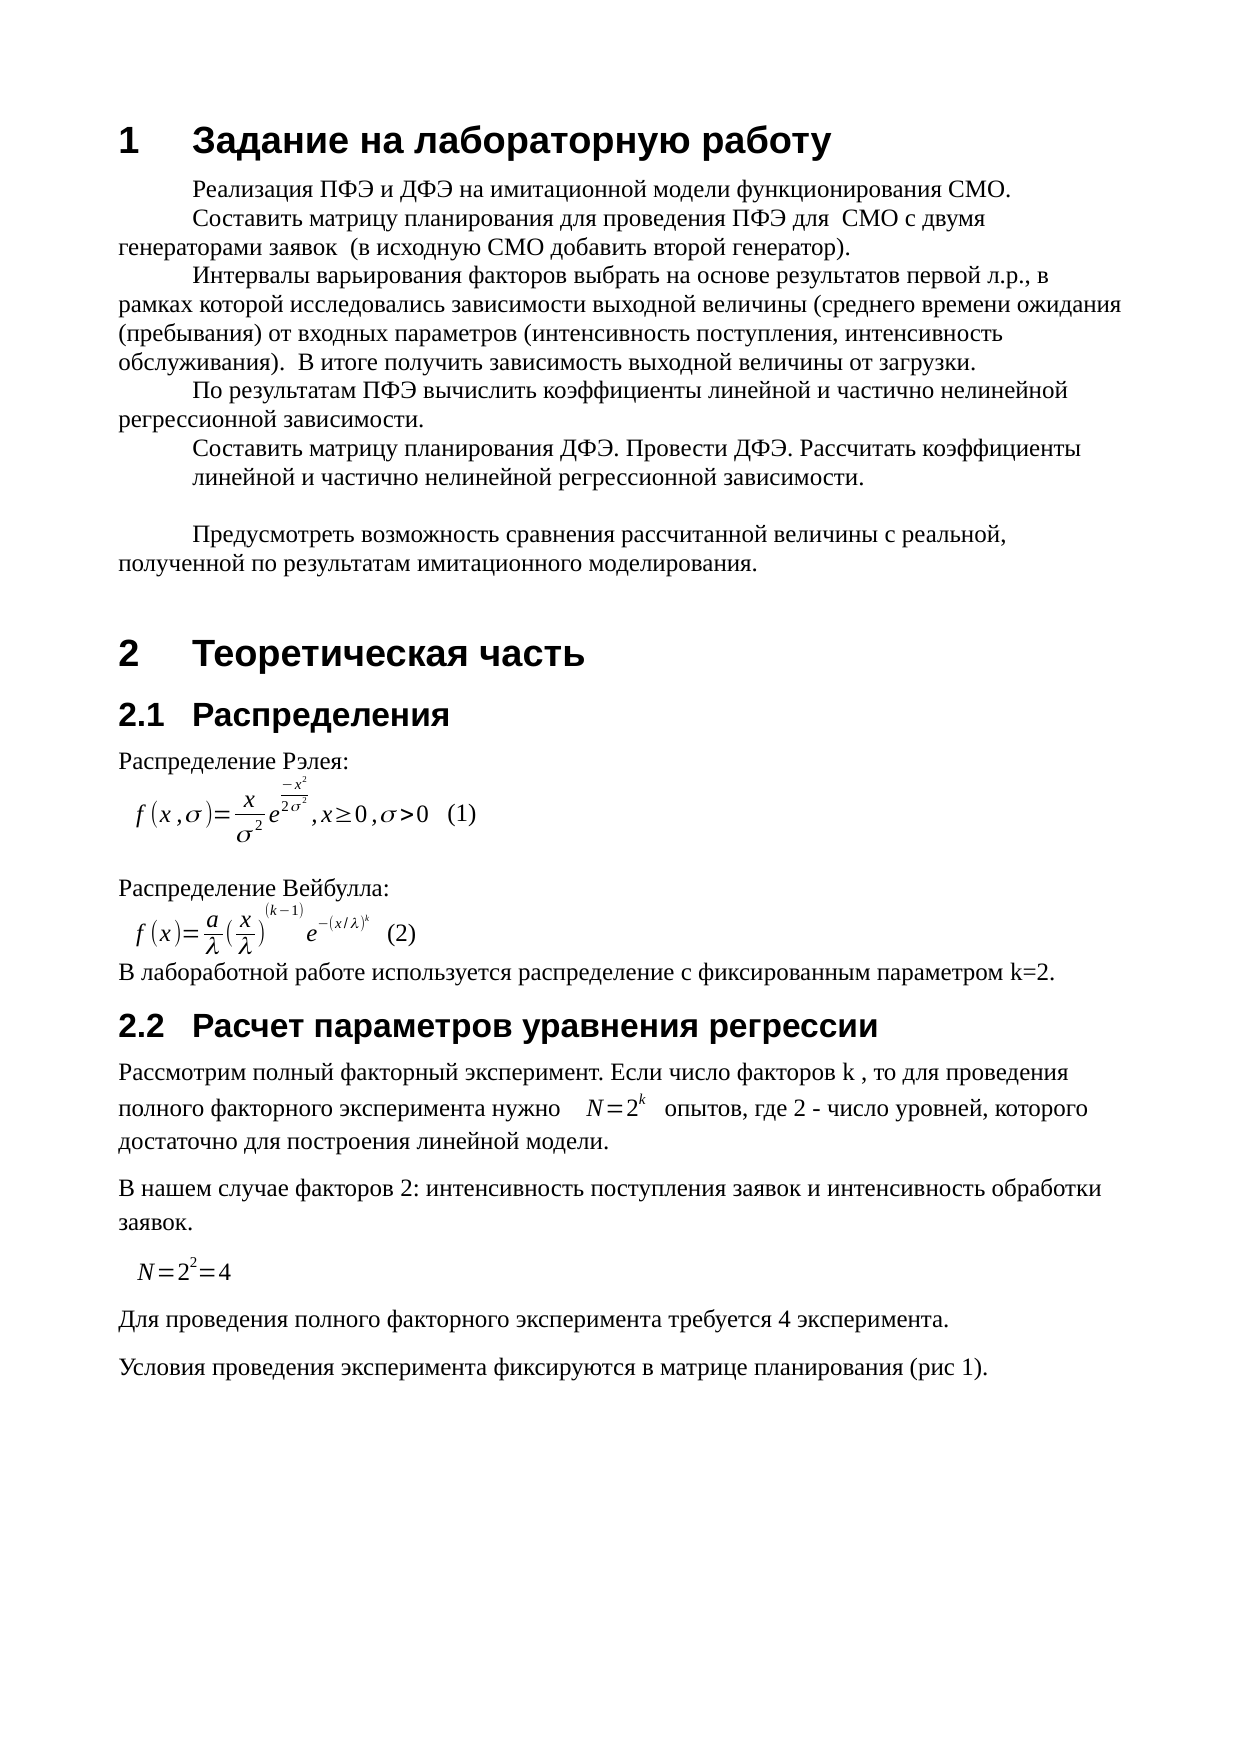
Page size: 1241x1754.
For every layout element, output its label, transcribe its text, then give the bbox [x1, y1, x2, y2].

text Составить матрицу планирования ДФЭ. Провести ДФЭ. Рассчитать коэффициенты [118, 433, 1122, 462]
text По результатам ПФЭ вычислить коэффициенты линейной и частично нелинейной регрессионной зависимости. [118, 376, 1122, 433]
text В нашем случае факторов 2: интенсивность поступления заявок и интенсивность обработки заявок. [118, 1173, 1122, 1235]
subtitle Расчет параметров уравнения регрессии [118, 1006, 1122, 1045]
text Реализация ПФЭ и ДФЭ на имитационной модели функционирования СМО. [118, 174, 1122, 203]
subtitle Распределения [118, 695, 1122, 734]
text Распределение Вейбулла: [118, 873, 1122, 901]
text (1) [118, 775, 1122, 844]
text Для проведения полного факторного эксперимента требуется 4 эксперимента. [118, 1304, 1122, 1333]
subtitle Теоретическая часть [118, 631, 1122, 674]
text В лабоработной работе используется распределение с фиксированным параметром k=2. [118, 957, 1122, 985]
text (2) [118, 901, 1122, 957]
text Интервалы варьирования факторов выбрать на основе результатов первой л.р., в рамках которой исследовались зависимости выходной величины (среднего времени ожидания (пребывания) от входных параметров (интенсивность поступления, интенсивность обслуживания). В итоге получить зависимость выходной величины от загрузки. [118, 261, 1122, 376]
subtitle Задание на лабораторную работу [118, 118, 1122, 162]
text Рассмотрим полный факторный эксперимент. Если число факторов k , то для проведения полного факторного эксперимента нужно опытов, где 2 - число уровней, которого достаточно для построения линейной модели. [118, 1057, 1122, 1155]
text Распределение Рэлея: [118, 746, 1122, 775]
text Условия проведения эксперимента фиксируются в матрице планирования (рис 1). [118, 1352, 1122, 1381]
text Составить матрицу планирования для проведения ПФЭ для СМО с двумя генераторами заявок (в исходную СМО добавить второй генератор). [118, 203, 1122, 261]
text Предусмотреть возможность сравнения рассчитанной величины с реальной, полученной по результатам имитационного моделирования. [118, 519, 1122, 577]
text линейной и частично нелинейной регрессионной зависимости. [118, 462, 1122, 491]
